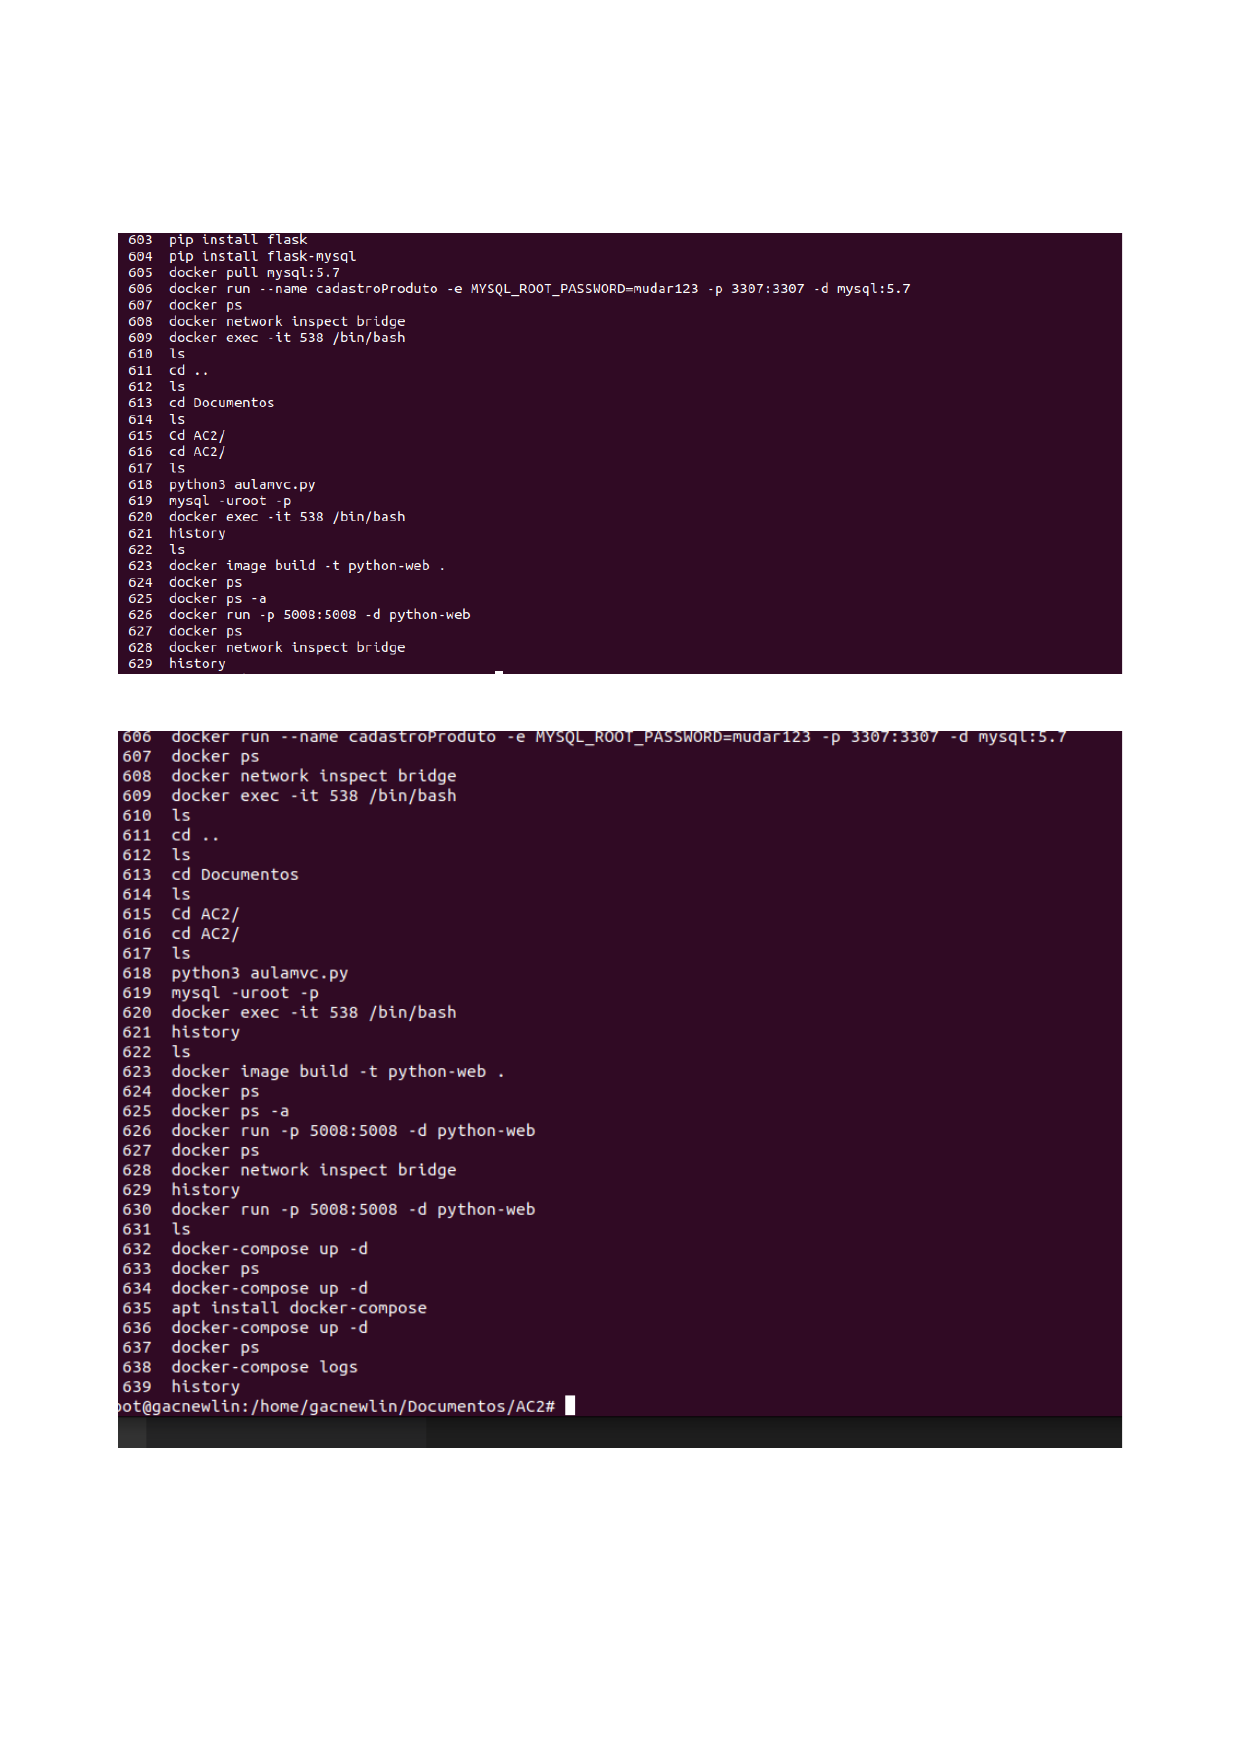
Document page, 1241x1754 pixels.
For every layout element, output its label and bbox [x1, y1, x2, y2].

picture [118, 731, 1123, 1448]
picture [118, 233, 1123, 674]
